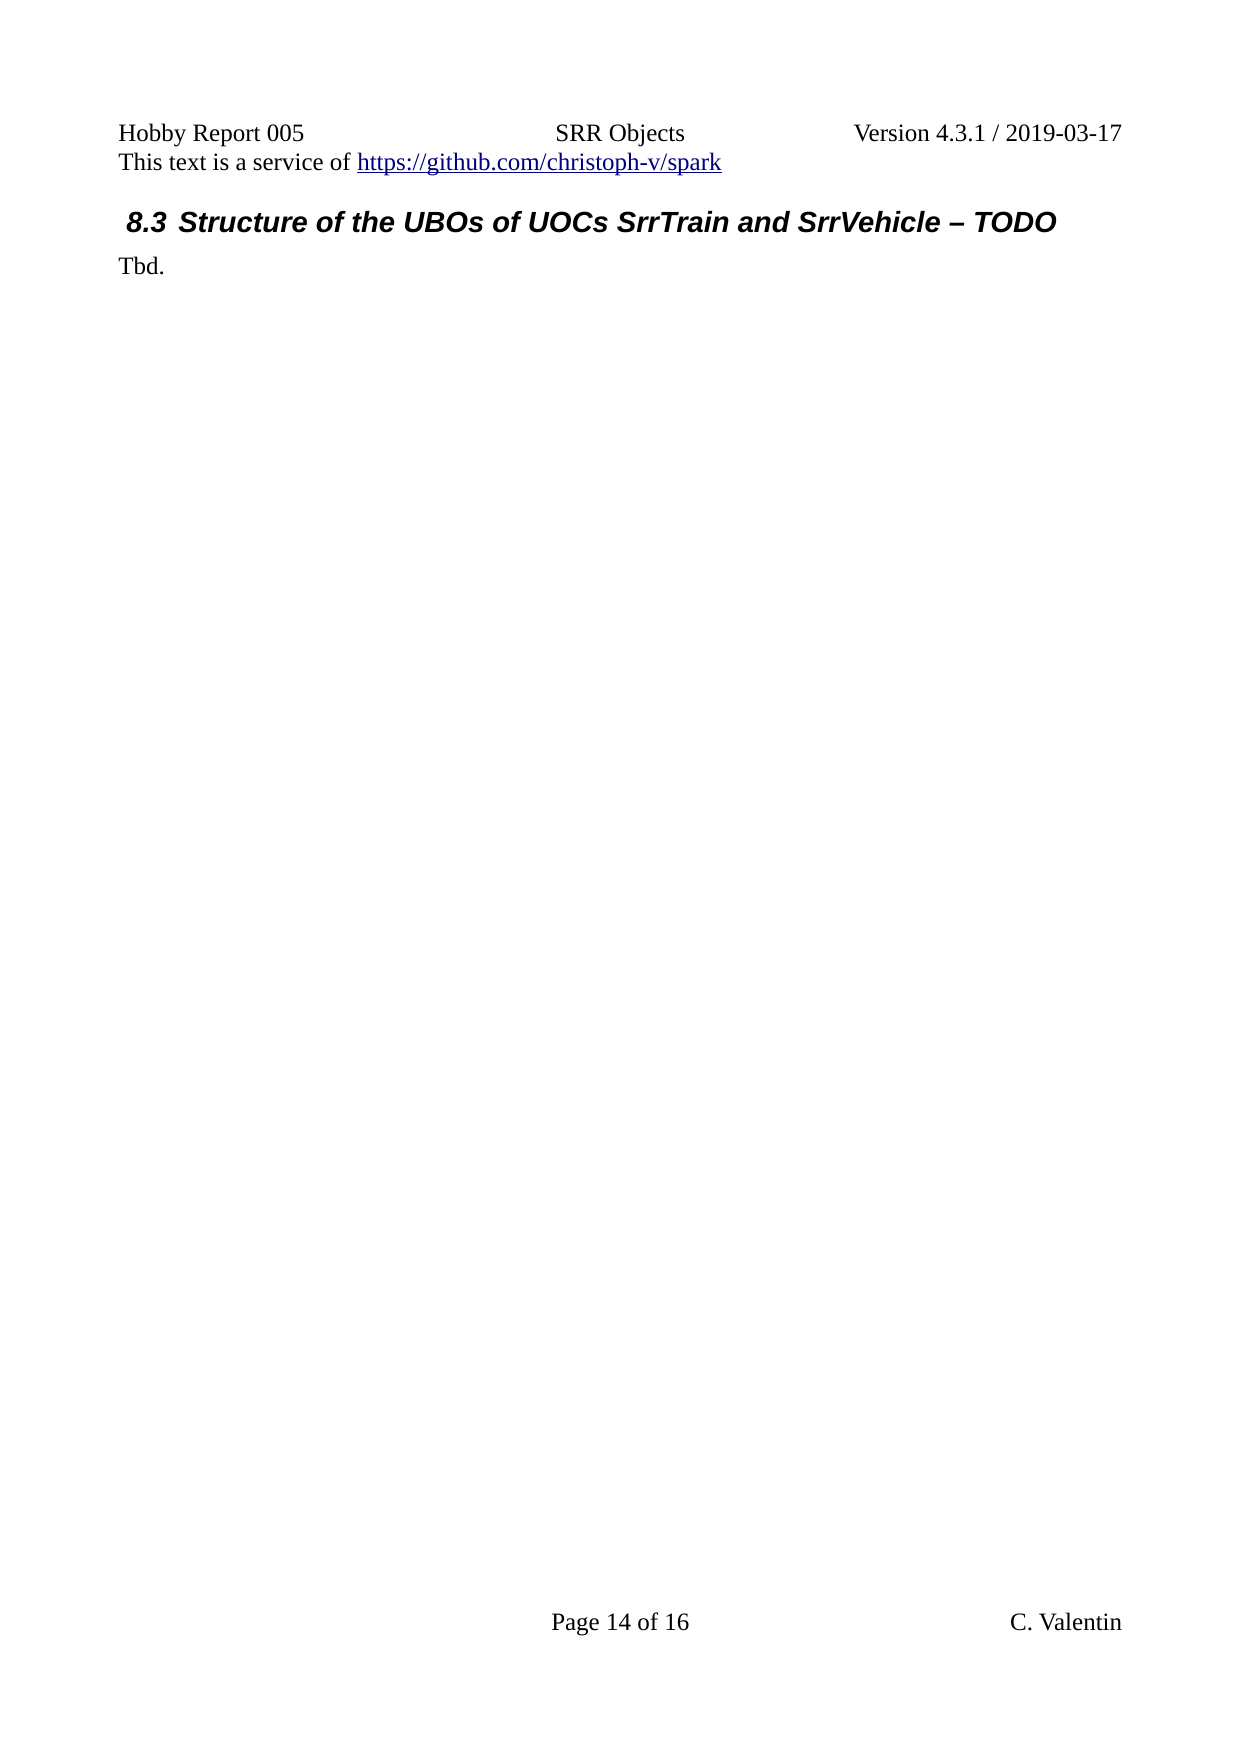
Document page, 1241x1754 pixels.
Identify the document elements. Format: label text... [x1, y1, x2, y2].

subtitle Structure of the UBOs of UOCs SrrTrain and SrrVehicle – TODO [118, 205, 1122, 239]
text Tbd. [118, 251, 1122, 280]
